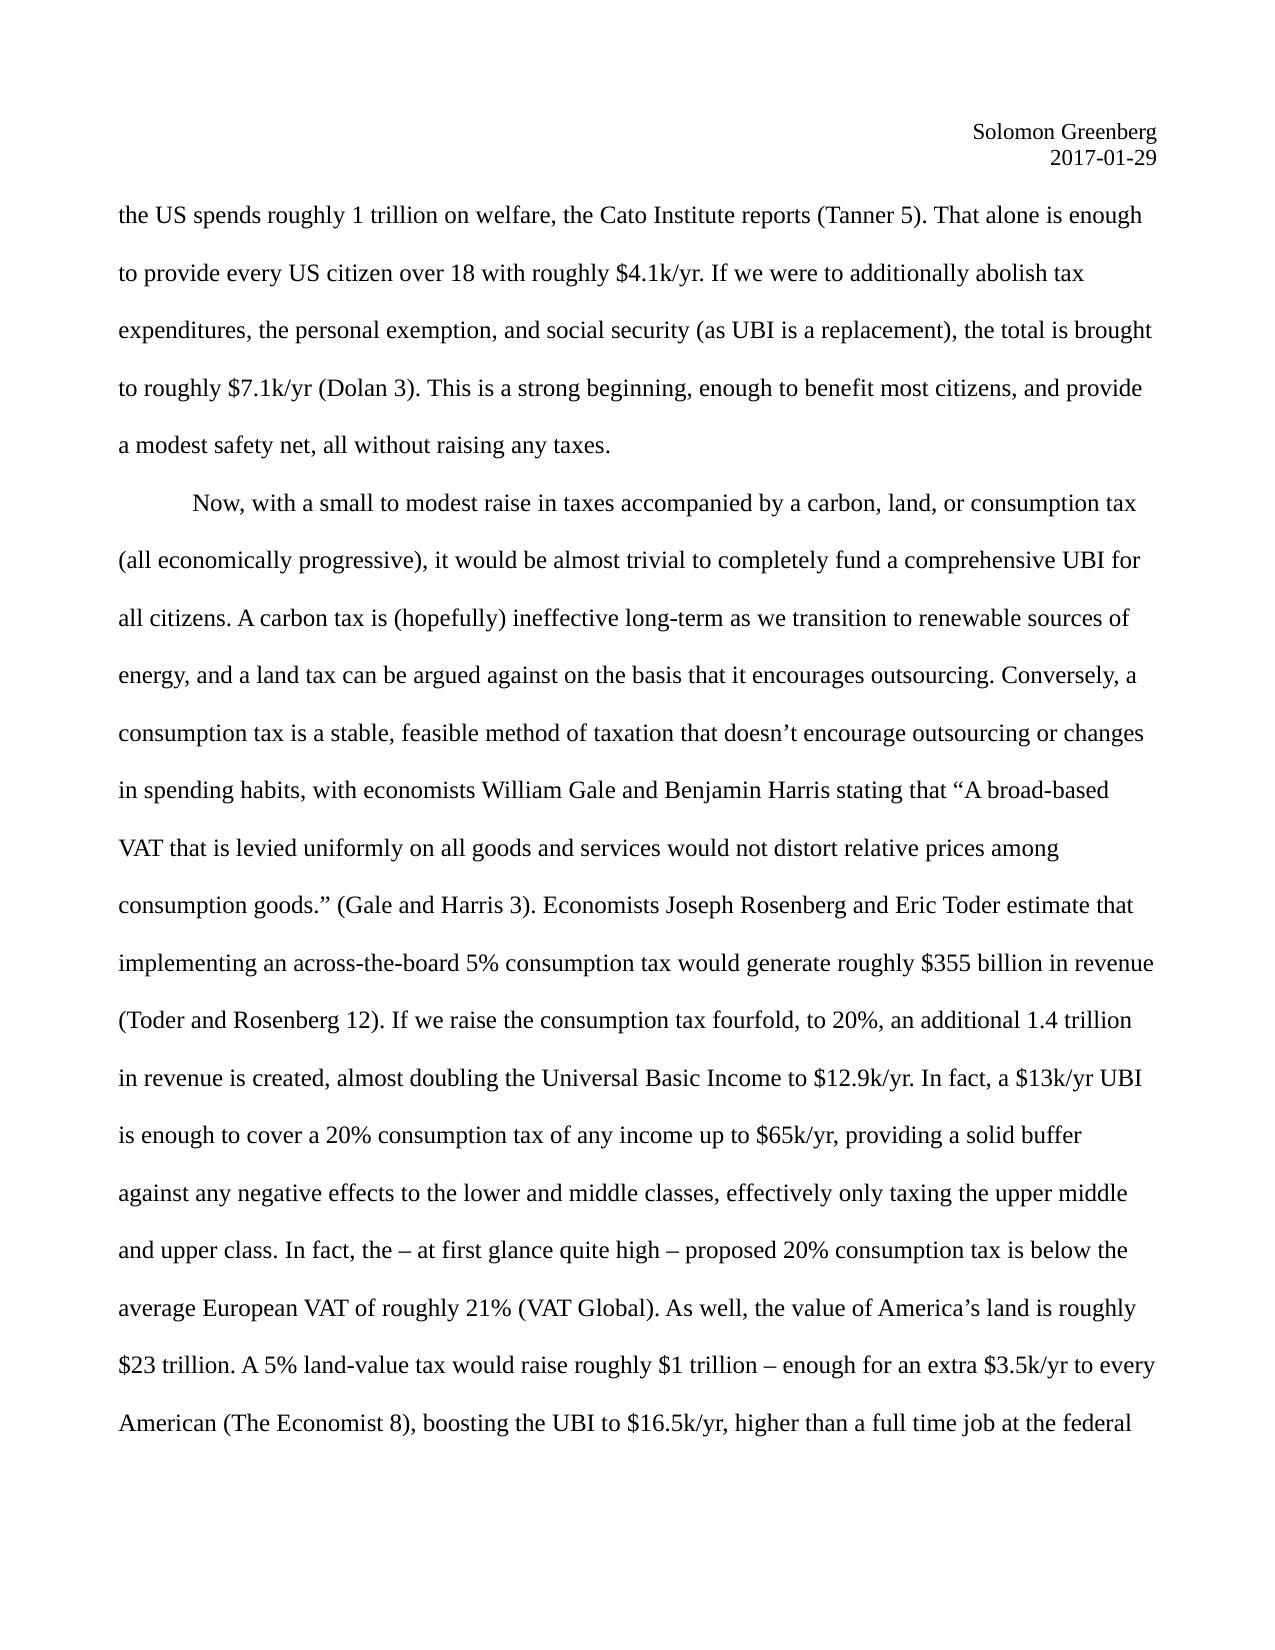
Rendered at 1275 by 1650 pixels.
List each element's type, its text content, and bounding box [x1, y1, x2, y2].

text Now, with a small to modest raise in taxes accompanied by a carbon, land, or consumption tax (all economically progressive), it would be almost trivial to completely fund a comprehensive UBI for all citizens. A carbon tax is (hopefully) ineffective long-term as we transition to renewable sources of energy, and a land tax can be argued against on the basis that it encourages outsourcing. Conversely, a consumption tax is a stable, feasible method of taxation that doesn’t encourage outsourcing or changes in spending habits, with economists William Gale and Benjamin Harris stating that “A broad-based VAT that is levied uniformly on all goods and services would not distort relative prices among consumption goods.” (Gale and Harris 3). Economists Joseph Rosenberg and Eric Toder estimate that implementing an across-the-board 5% consumption tax would generate roughly $355 billion in revenue (Toder and Rosenberg 12). If we raise the consumption tax fourfold, to 20%, an additional 1.4 trillion in revenue is created, almost doubling the Universal Basic Income to $12.9k/yr. In fact, a $13k/yr UBI is enough to cover a 20% consumption tax of any income up to $65k/yr, providing a solid buffer against any negative effects to the lower and middle classes, effectively only taxing the upper middle and upper class. In fact, the – at first glance quite high – proposed 20% consumption tax is below the average European VAT of roughly 21% (VAT Global). As well, the value of America’s land is roughly $23 trillion. A 5% land-value tax would raise roughly $1 trillion – enough for an extra $3.5k/yr to every American (The Economist 8), boosting the UBI to $16.5k/yr, higher than a full time job at the federal [118, 488, 1157, 1437]
text the US spends roughly 1 trillion on welfare, the Cato Institute reports (Tanner 5). That alone is enough to provide every US citizen over 18 with roughly $4.1k/yr. If we were to additionally abolish tax expenditures, the personal exemption, and social security (as UBI is a replacement), the total is brought to roughly $7.1k/yr (Dolan 3). This is a strong beginning, enough to benefit most citizens, and provide a modest safety net, all without raising any taxes. [118, 200, 1157, 459]
